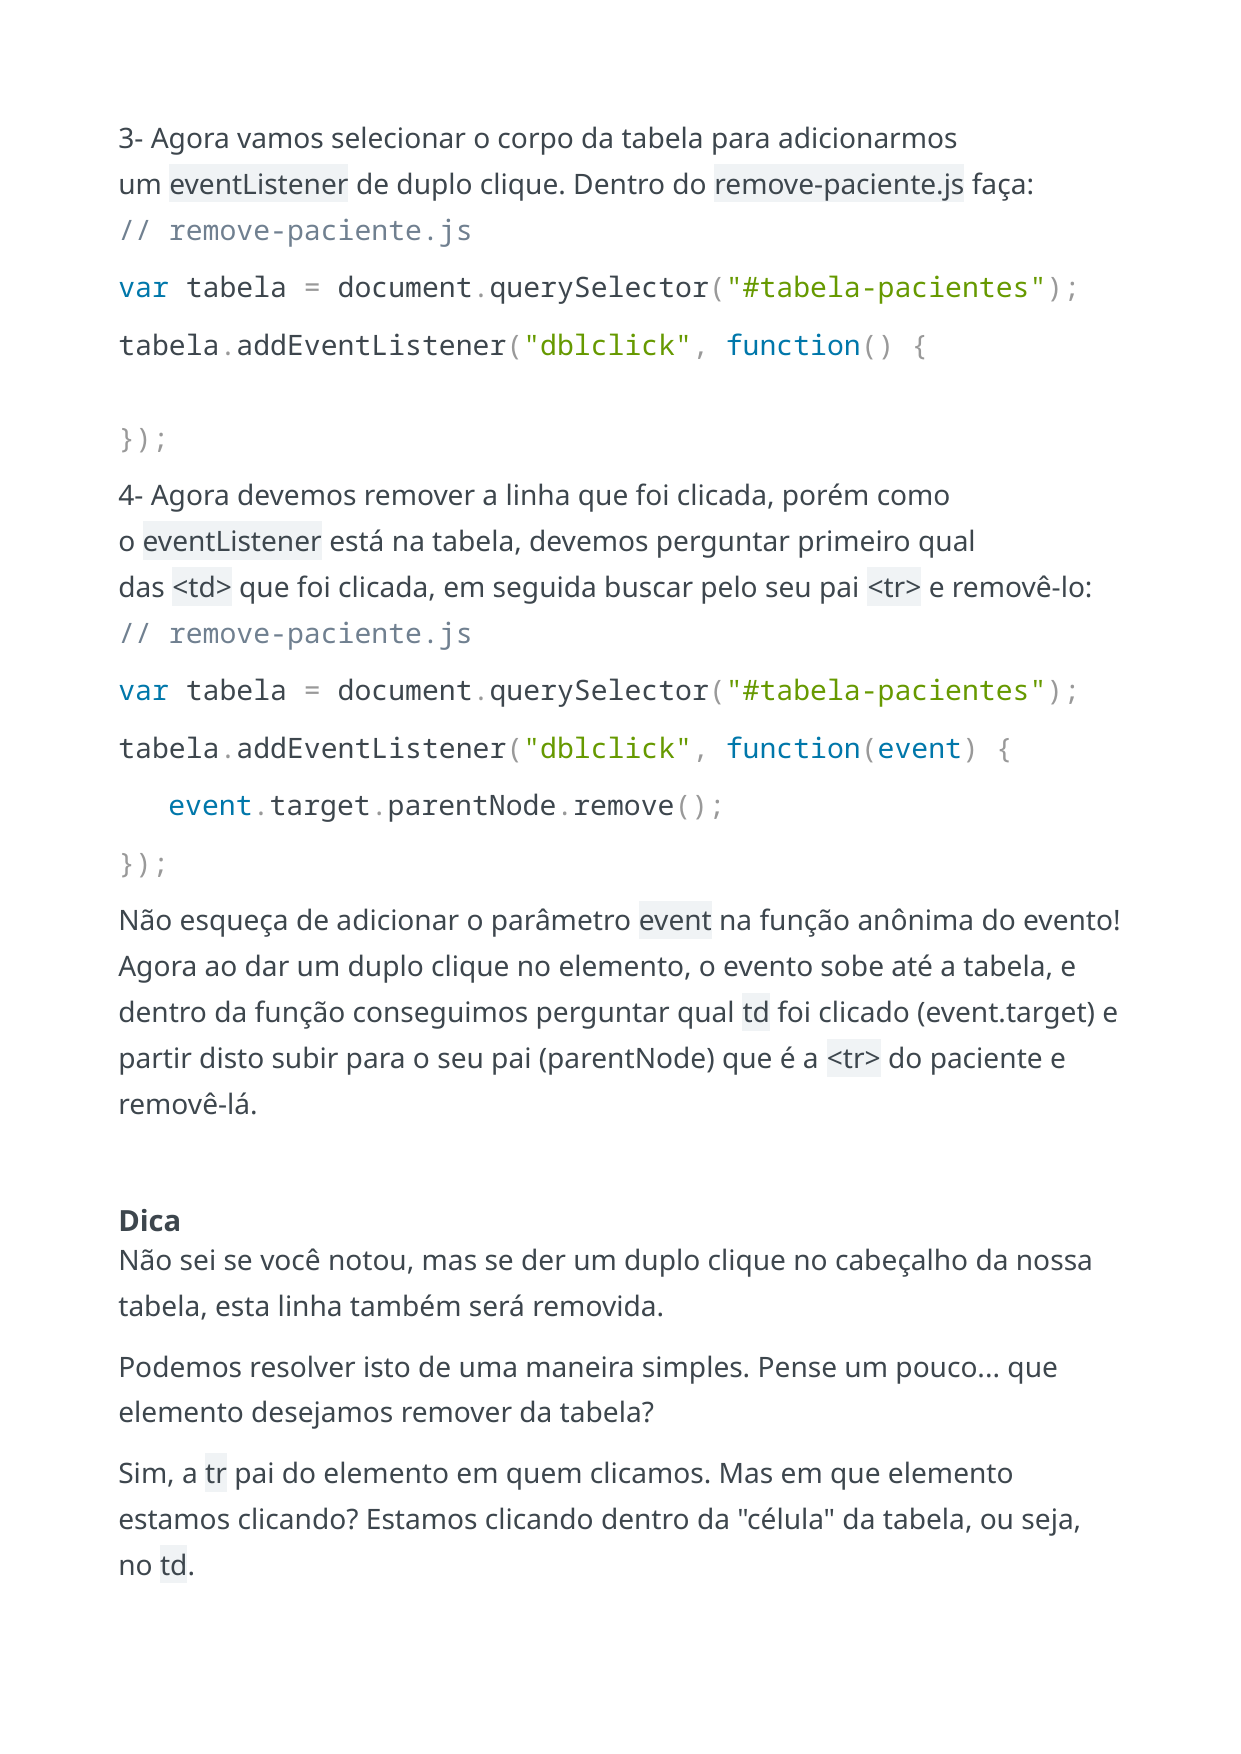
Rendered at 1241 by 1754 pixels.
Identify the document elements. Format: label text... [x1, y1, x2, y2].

text Não sei se você notou, mas se der um duplo clique no cabeçalho da nossa tabela, esta linha também será removida. [118, 1240, 1122, 1325]
text 4- Agora devemos remover a linha que foi clicada, porém como o eventListener está na tabela, devemos perguntar primeiro qual das <td> que foi clicada, em seguida buscar pelo seu pai <tr> e removê-lo: [118, 475, 1122, 606]
text Sim, a tr pai do elemento em quem clicamos. Mas em que elemento estamos clicando? Estamos clicando dentro da "célula" da tabela, ou seja, no td. [118, 1453, 1122, 1583]
text Podemos resolver isto de uma maneira simples. Pense um pouco... que elemento desejamos remover da tabela? [118, 1347, 1122, 1431]
subtitle Dica [118, 1201, 1122, 1240]
text 3- Agora vamos selecionar o corpo da tabela para adicionarmos um eventListener de duplo clique. Dentro do remove-paciente.js faça: [118, 118, 1122, 202]
text }); [118, 418, 1122, 456]
text var tabela = document.querySelector("#tabela-pacientes"); [118, 267, 1122, 306]
text }); [118, 843, 1122, 882]
text Agora ao dar um duplo clique no elemento, o evento sobe até a tabela, e dentro da função conseguimos perguntar qual td foi clicado (event.target) e partir disto subir para o seu pai (parentNode) que é a <tr> do paciente e removê-lá. [118, 947, 1122, 1123]
text tabela.addEventListener("dblclick", function(event) { [118, 728, 1122, 767]
text Não esqueça de adicionar o parâmetro event na função anônima do evento! [118, 901, 1122, 939]
text // remove-paciente.js [118, 613, 1122, 652]
text var tabela = document.querySelector("#tabela-pacientes"); [118, 671, 1122, 709]
text event.target.parentNode.remove(); [118, 786, 1122, 824]
text tabela.addEventListener("dblclick", function() { [118, 325, 1122, 363]
text // remove-paciente.js [118, 210, 1122, 248]
